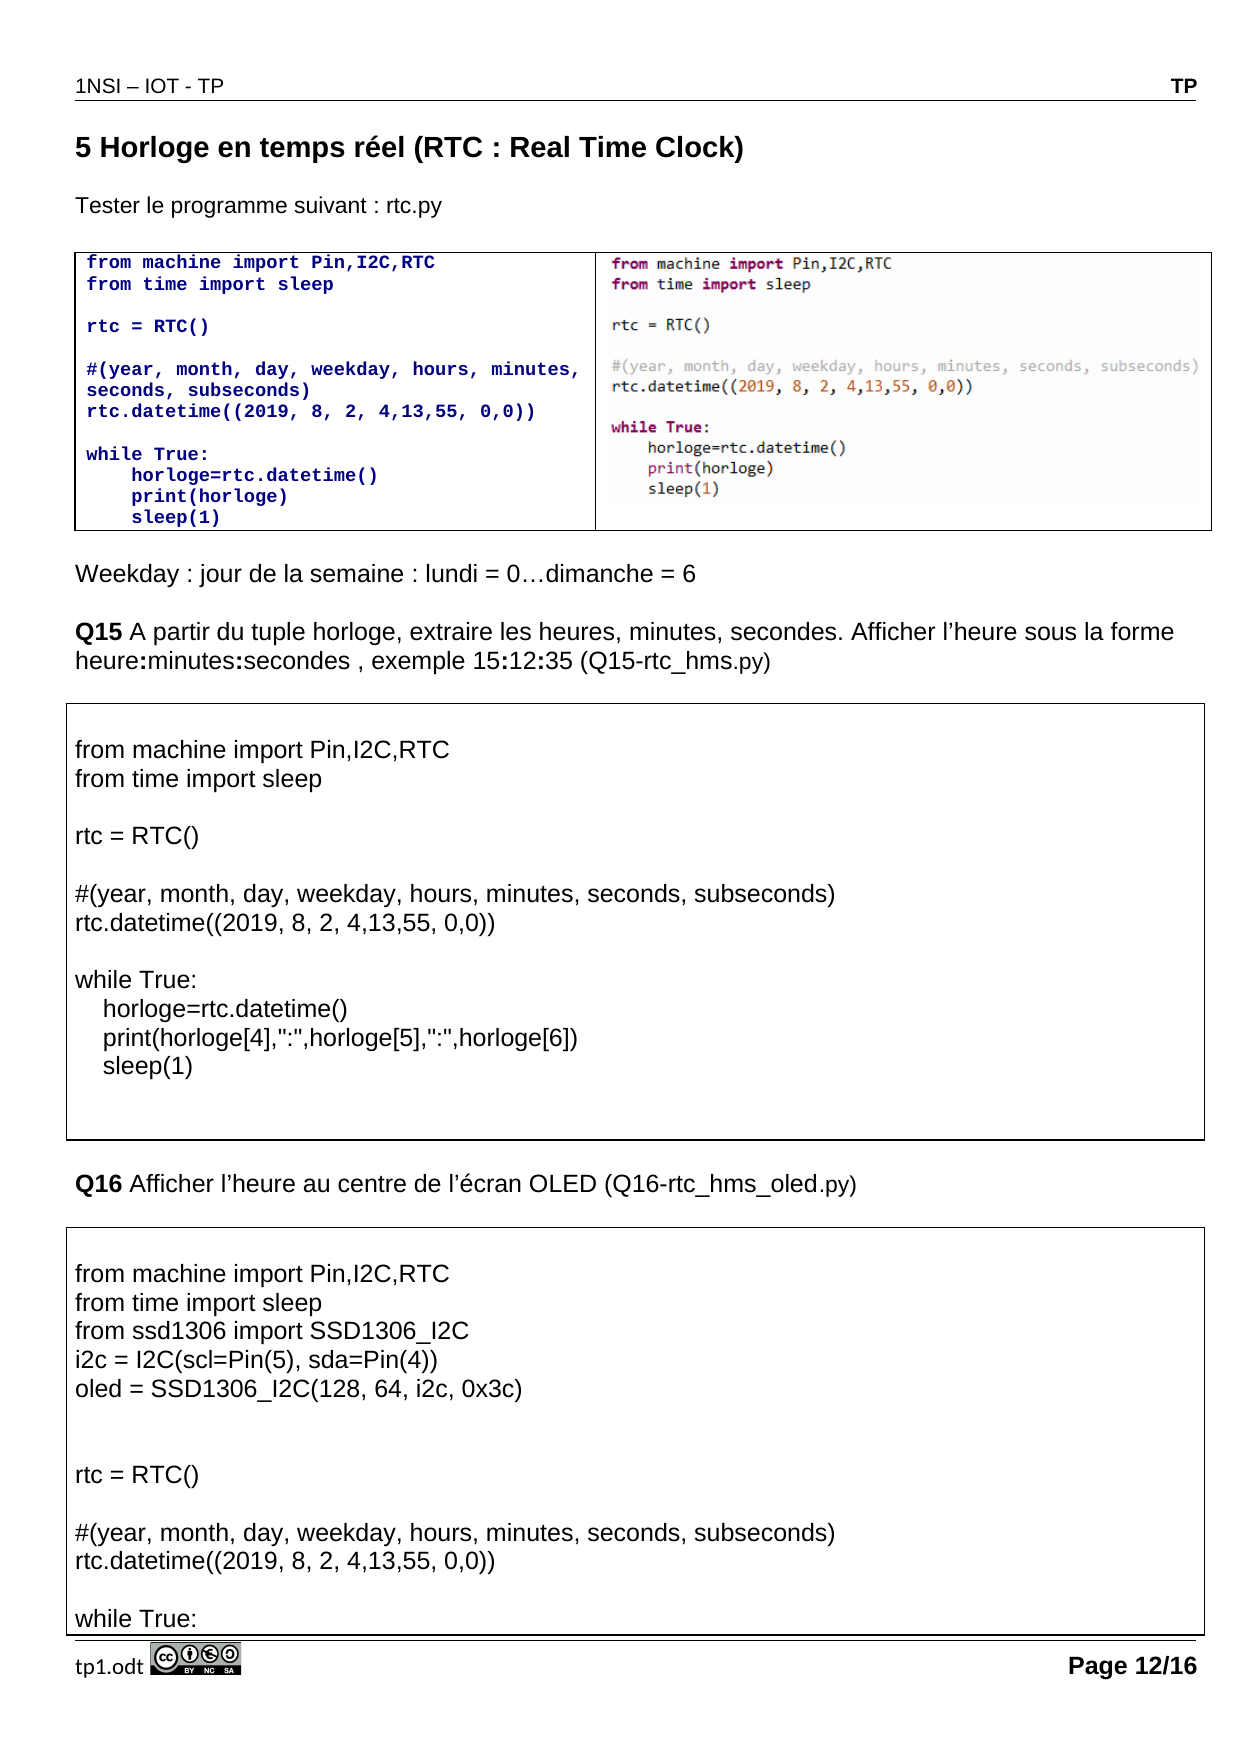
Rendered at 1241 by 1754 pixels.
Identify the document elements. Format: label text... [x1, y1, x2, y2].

text #(year, month, day, weekday, hours, minutes, seconds, subseconds) [75, 1517, 1196, 1546]
text Q15 A partir du tuple horloge, extraire les heures, minutes, secondes. Afficher l’heure sous la forme heure:minutes:secondes , exemple 15:12:35 (Q15-rtc_hms.py) [75, 617, 1196, 674]
text from machine import Pin,I2C,RTC [75, 735, 1196, 764]
text from ssd1306 import SSD1306_I2C [75, 1316, 1196, 1345]
text while True: [67, 1601, 1204, 1634]
text from machine import Pin,I2C,RTC [75, 1259, 1196, 1287]
text from time import sleep [75, 1287, 1196, 1316]
text from time import sleep [75, 764, 1196, 792]
text Tester le programme suivant : rtc.py [75, 192, 1196, 218]
text rtc.datetime((2019, 8, 2, 4,13,55, 0,0)) [75, 1546, 1196, 1575]
table_header [596, 253, 1211, 529]
text Weekday : jour de la semaine : lundi = 0…dimanche = 6 [75, 559, 1196, 588]
text rtc = RTC() [75, 821, 1196, 850]
text i2c = I2C(scl=Pin(5), sda=Pin(4)) [75, 1345, 1196, 1374]
text 5 Horloge en temps réel (RTC : Real Time Clock) [75, 129, 1196, 163]
text rtc.datetime((2019, 8, 2, 4,13,55, 0,0)) [75, 907, 1196, 936]
text horloge=rtc.datetime() [75, 994, 1196, 1022]
text oled = SSD1306_I2C(128, 64, i2c, 0x3c) [75, 1374, 1196, 1402]
picture [150, 1642, 242, 1675]
text while True: [75, 965, 1196, 994]
text sleep(1) [75, 1051, 1196, 1080]
text #(year, month, day, weekday, hours, minutes, seconds, subseconds) [75, 879, 1196, 907]
text rtc = RTC() [75, 1460, 1196, 1489]
text print(horloge[4],":",horloge[5],":",horloge[6]) [75, 1022, 1196, 1051]
text Q16 Afficher l’heure au centre de l’écran OLED (Q16-rtc_hms_oled.py) [75, 1169, 1196, 1198]
